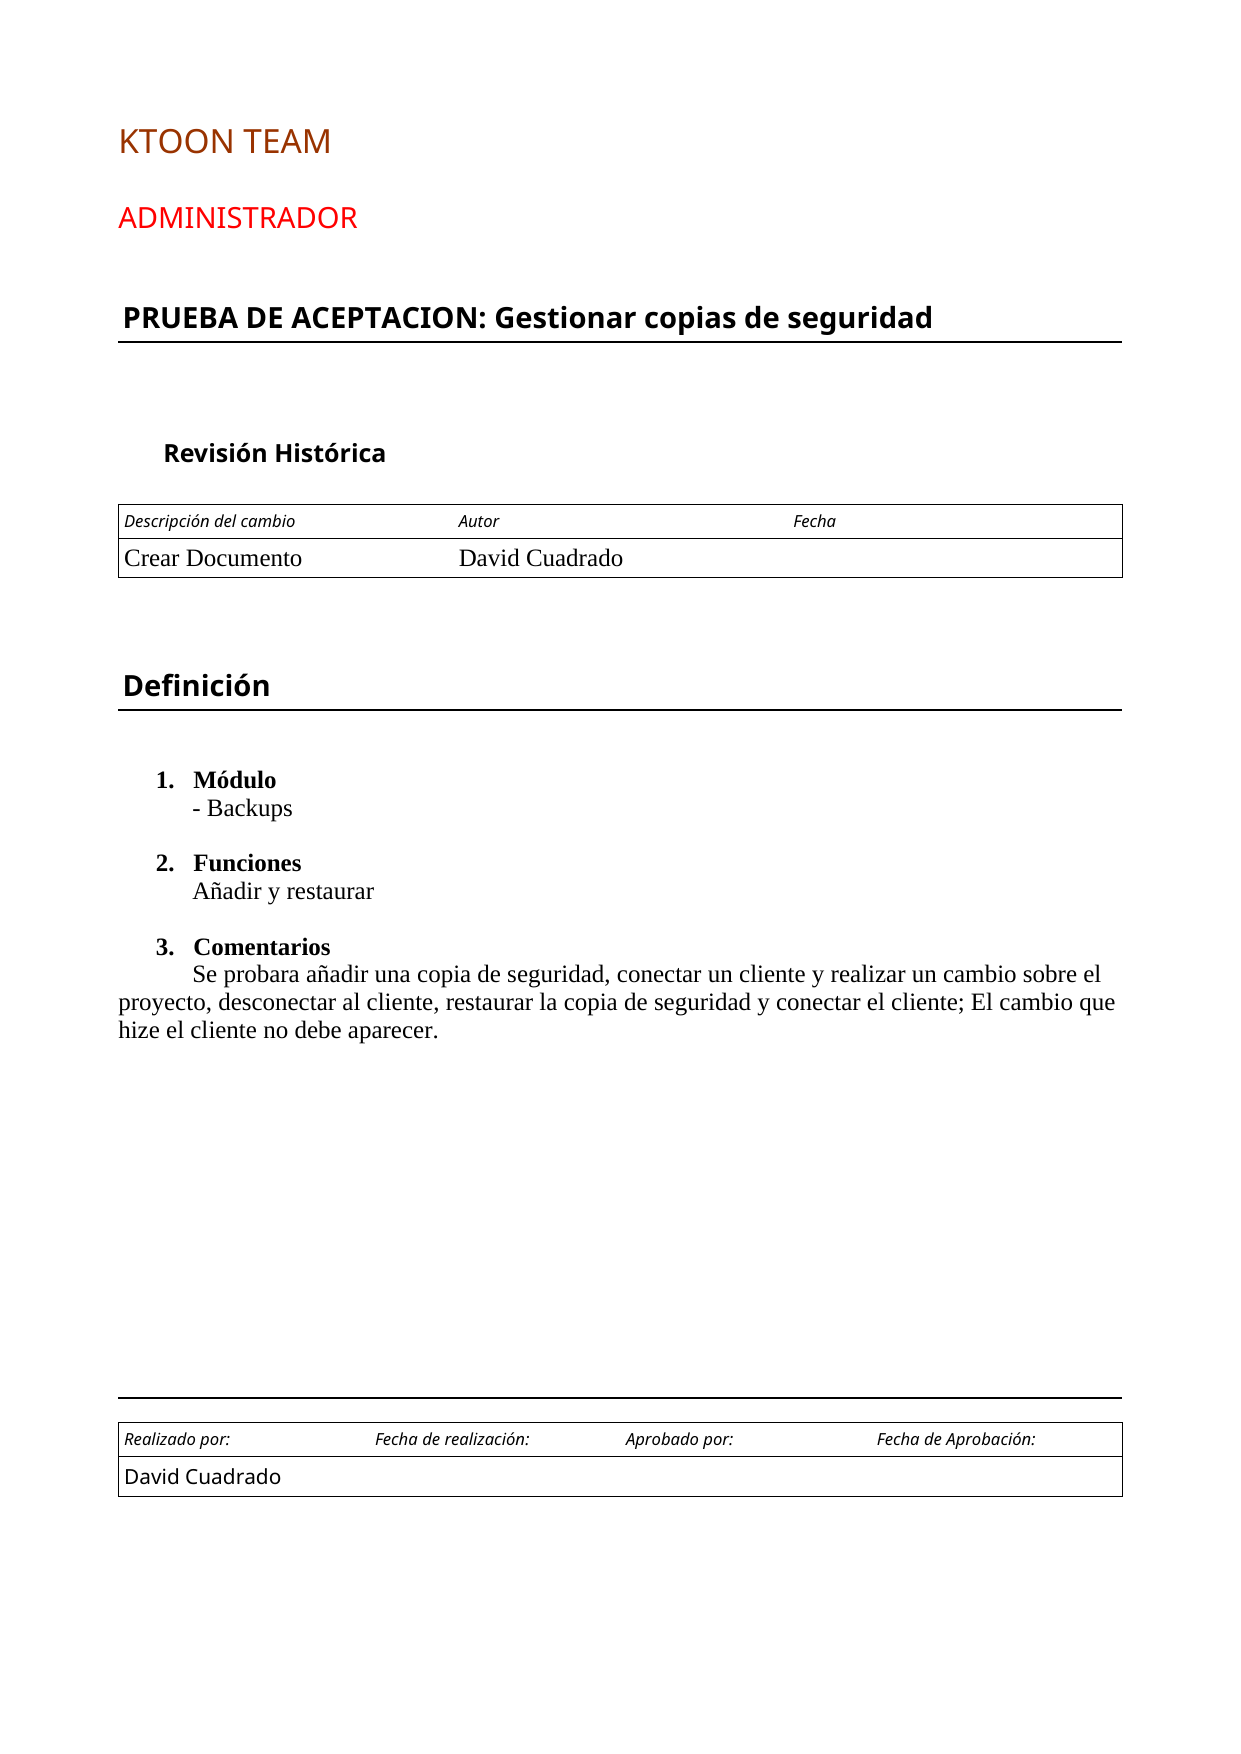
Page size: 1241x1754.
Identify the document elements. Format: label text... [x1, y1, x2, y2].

list Módulo [156, 766, 1122, 794]
text Se probara añadir una copia de seguridad, conectar un cliente y realizar un cambio sobre el proyecto, desconectar al cliente, restaurar la copia de seguridad y conectar el cliente; El cambio que hize el cliente no debe aparecer. [118, 960, 1122, 1043]
text Definición [118, 660, 1122, 709]
table_header Autor [453, 505, 787, 538]
table_header Fecha [787, 505, 1122, 538]
text PRUEBA DE ACEPTACION: Gestionar copias de seguridad [118, 293, 1122, 341]
table_header Fecha de realización: [369, 1423, 620, 1456]
table_cell Crear Documento [119, 539, 453, 577]
table_cell [369, 1457, 620, 1496]
text KTOON TEAM [118, 118, 1122, 163]
subtitle Revisión Histórica [118, 436, 1122, 470]
text Añadir y restaurar [118, 877, 1122, 905]
table_header Descripción del cambio [119, 505, 453, 538]
list Comentarios [156, 933, 1122, 960]
table_header Aprobado por: [620, 1423, 871, 1456]
table_cell [871, 1457, 1122, 1496]
table_cell [787, 539, 1122, 577]
table_cell David Cuadrado [119, 1457, 369, 1496]
table_cell David Cuadrado [453, 539, 787, 577]
text ADMINISTRADOR [118, 198, 1122, 237]
text - Backups [118, 794, 1122, 822]
table_cell [620, 1457, 871, 1496]
table_header Fecha de Aprobación: [871, 1423, 1122, 1456]
list Funciones [156, 849, 1122, 877]
table_header Realizado por: [119, 1423, 369, 1456]
